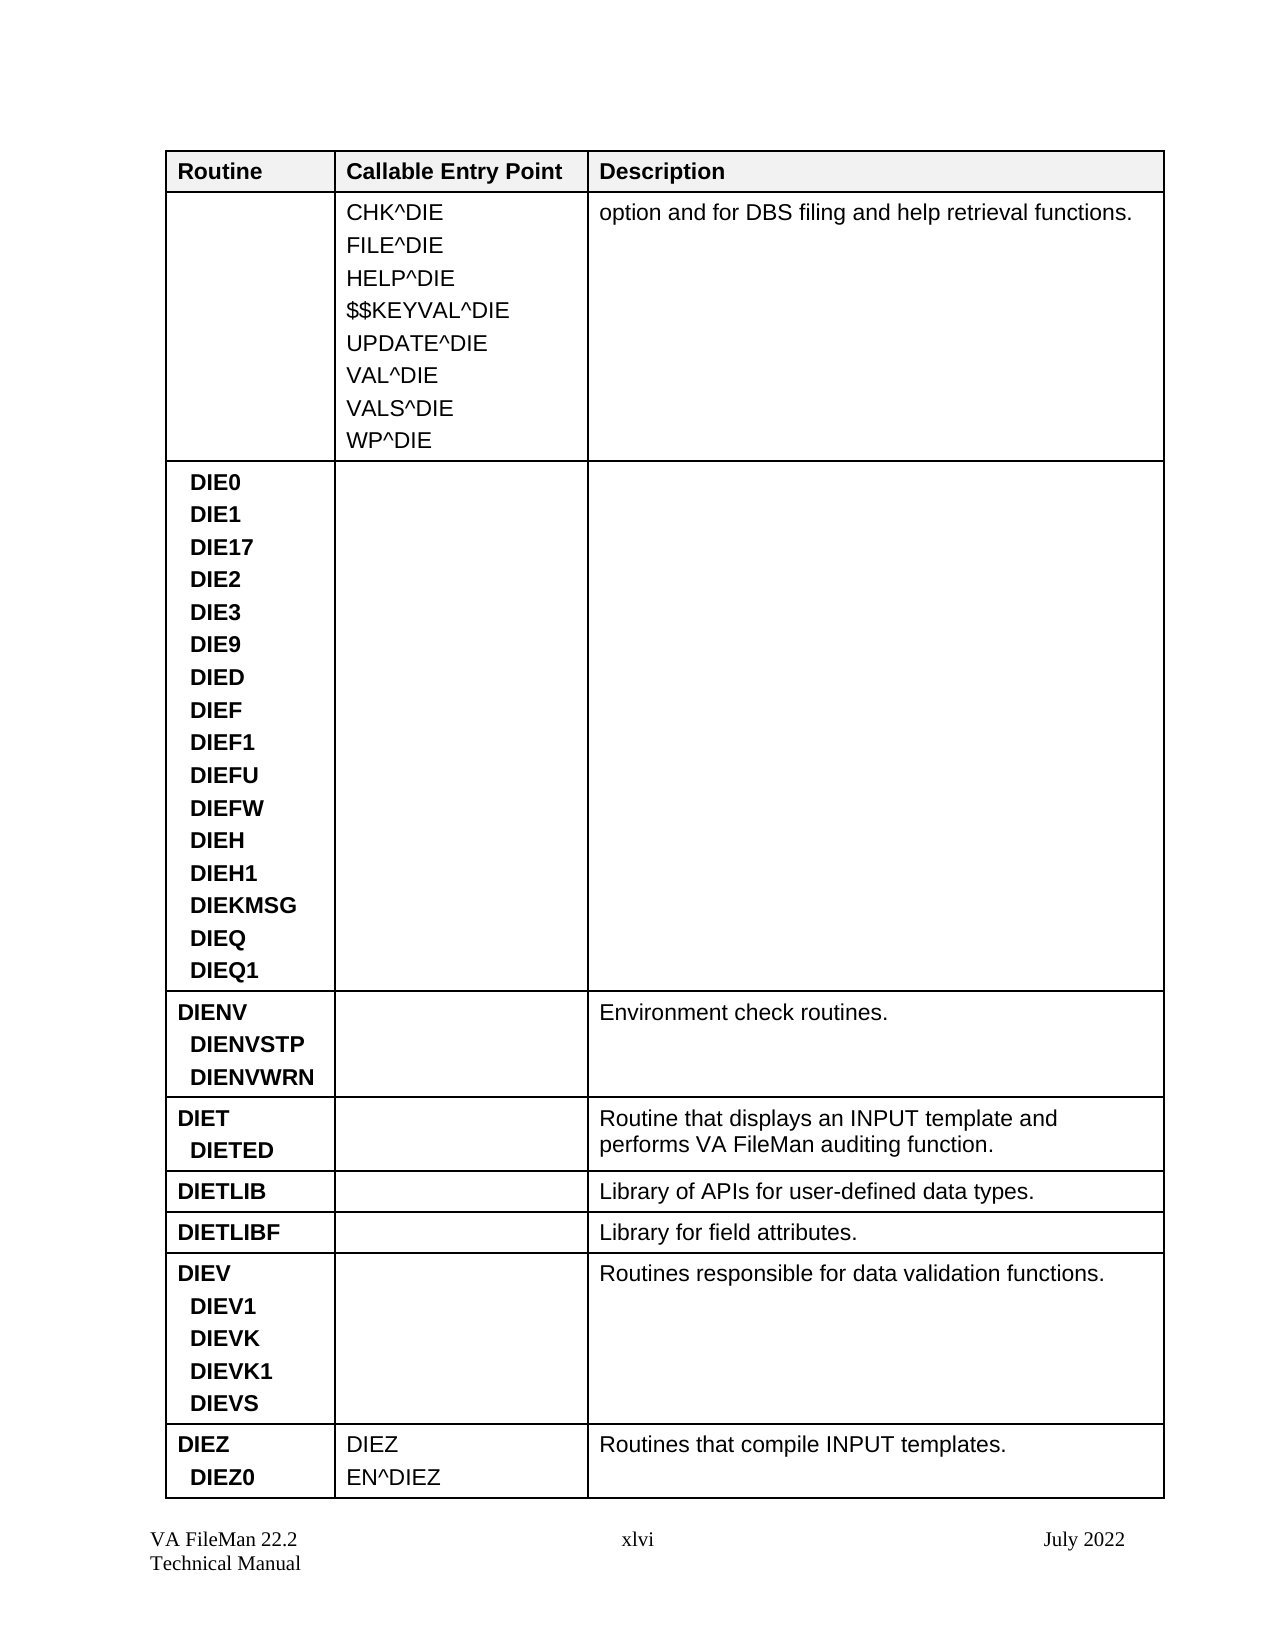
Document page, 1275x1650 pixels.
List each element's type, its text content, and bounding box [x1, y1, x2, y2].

table_cell DIEZ EN^DIEZ [336, 1425, 587, 1497]
table_cell DIENV DIENVSTP DIENVWRN [167, 992, 334, 1096]
table_cell DIETLIBF [167, 1213, 334, 1252]
table_cell [336, 1172, 587, 1211]
table_cell Routines responsible for data validation functions. [589, 1254, 1163, 1423]
table_cell Library for field attributes. [589, 1213, 1163, 1252]
table_cell CHK^DIE FILE^DIE HELP^DIE $$KEYVAL^DIE UPDATE^DIE VAL^DIE VALS^DIE WP^DIE [336, 193, 587, 460]
table_cell [336, 1213, 587, 1252]
table_cell DIET DIETED [167, 1098, 334, 1170]
table_header Routine [167, 152, 334, 191]
table_cell Environment check routines. [589, 992, 1163, 1096]
table_cell [336, 1254, 587, 1423]
table_cell Library of APIs for user-defined data types. [589, 1172, 1163, 1211]
table_header Callable Entry Point [336, 152, 587, 191]
table_cell DIE0 DIE1 DIE17 DIE2 DIE3 DIE9 DIED DIEF DIEF1 DIEFU DIEFW DIEH DIEH1 DIEKMSG DIEQ DIEQ1 [167, 462, 334, 990]
table_cell Routine that displays an INPUT template and performs VA FileMan auditing function. [589, 1098, 1163, 1170]
table_cell [336, 1098, 587, 1170]
table_cell [167, 193, 334, 460]
table_cell Routines that compile INPUT templates. [589, 1425, 1163, 1497]
table_cell option and for DBS filing and help retrieval functions. [589, 193, 1163, 460]
table_cell DIEZ DIEZ0 [167, 1425, 334, 1497]
table_cell DIETLIB [167, 1172, 334, 1211]
table_header Description [589, 152, 1163, 191]
table_cell DIEV DIEV1 DIEVK DIEVK1 DIEVS [167, 1254, 334, 1423]
table_cell [589, 462, 1163, 990]
table_cell [336, 462, 587, 990]
table_cell [336, 992, 587, 1096]
